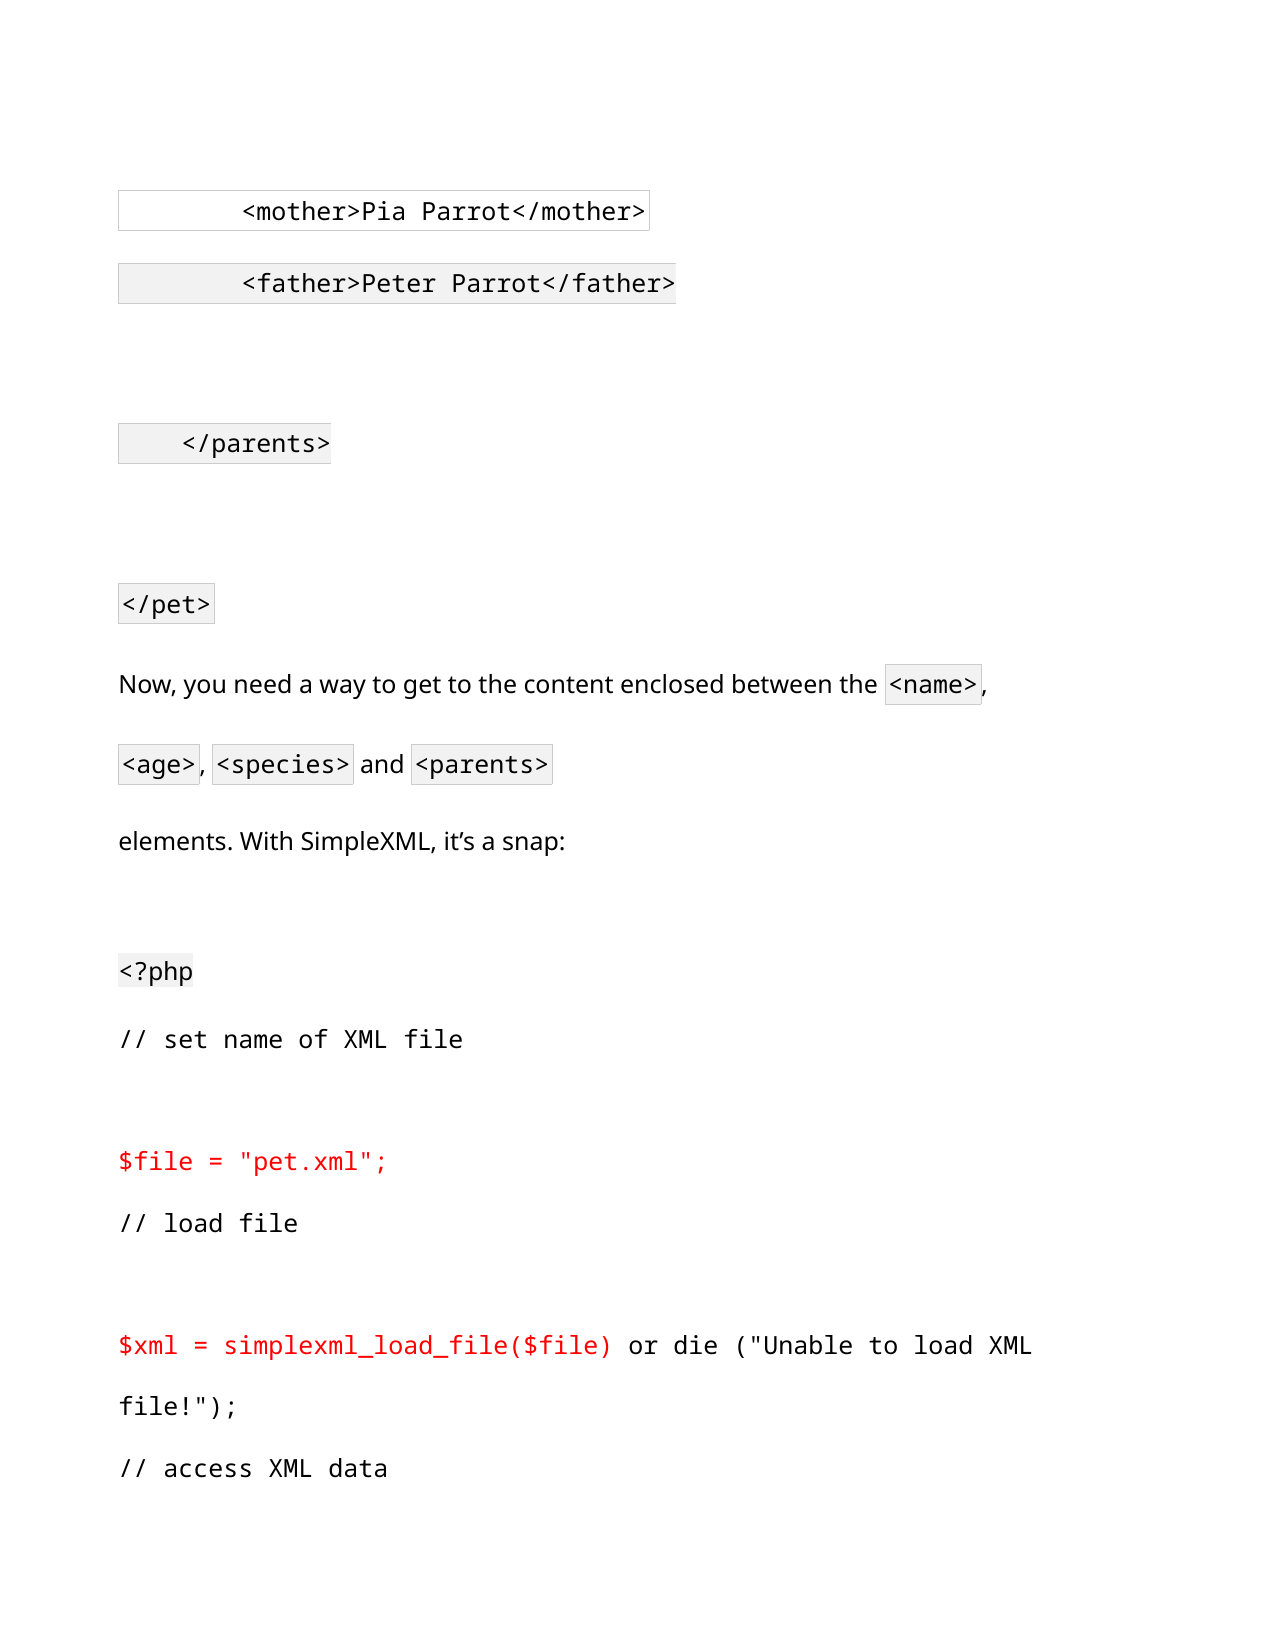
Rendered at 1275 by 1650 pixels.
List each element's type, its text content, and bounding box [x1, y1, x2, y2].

text // load file $xml = simplexml_load_file($file) or die ("Unable to load XML file!"); [118, 1205, 1157, 1423]
text Now, you need a way to get to the content enclosed between the <name>, <age>, <species> and <parents> [118, 663, 1157, 784]
text // set name of XML file $file = "pet.xml"; [118, 1021, 1157, 1178]
text <mother>Pia Parrot</mother> [118, 118, 1157, 230]
text elements. With SimpleXML, it’s a snap: [118, 824, 1157, 858]
text <?php [118, 885, 1157, 987]
text // access XML data [118, 1450, 1157, 1484]
text <father>Peter Parrot</father> </parents> </pet> [118, 262, 1157, 623]
